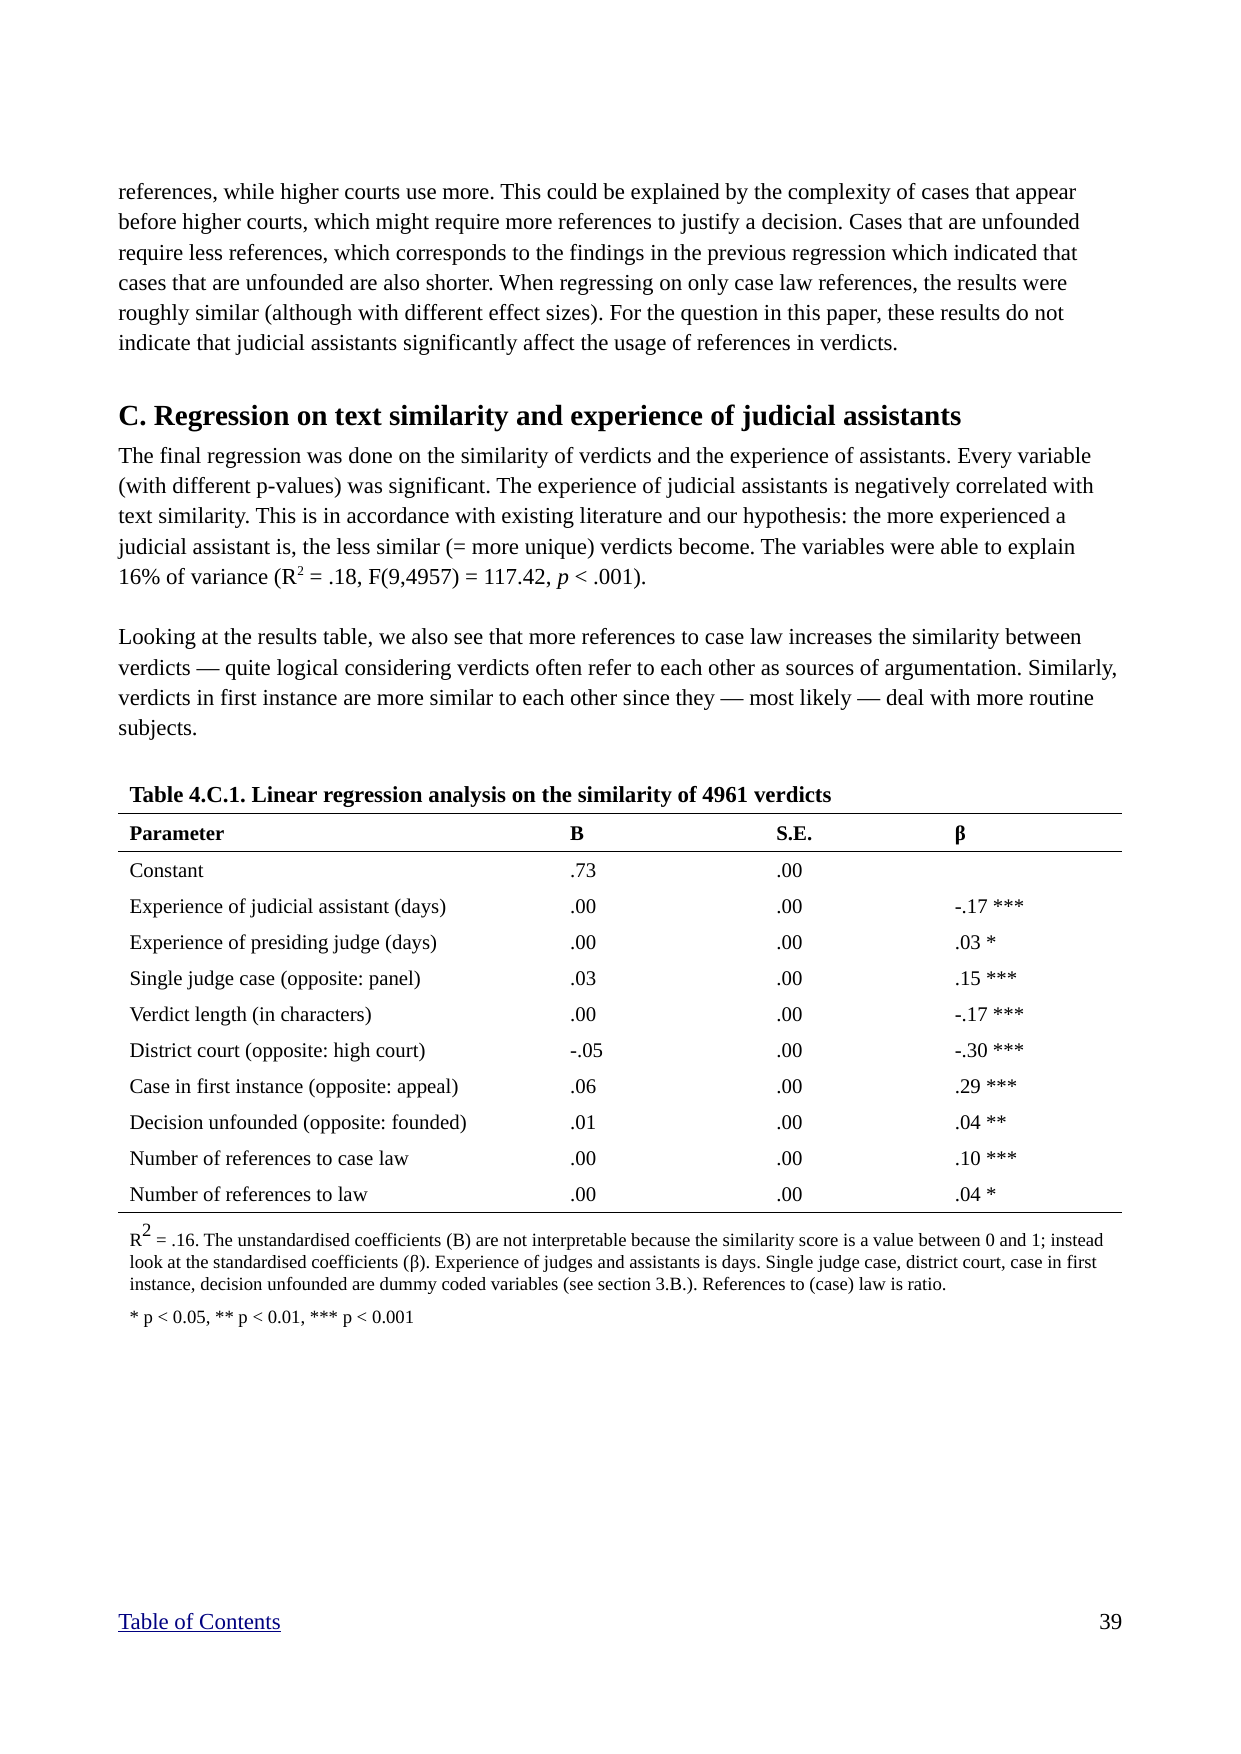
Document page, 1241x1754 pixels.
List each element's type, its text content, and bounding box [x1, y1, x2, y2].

table_cell β [943, 814, 1122, 851]
table_cell .00 [765, 1104, 943, 1140]
text The final regression was done on the similarity of verdicts and the experience of assistants. Every variable (with different p-values) was significant. The experience of judicial assistants is negatively correlated with text similarity. This is in accordance with existing literature and our hypothesis: the more experienced a judicial assistant is, the less similar (= more unique) verdicts become. The variables were able to explain 16% of variance (R2 = .18, F(9,4957) = 117.42, p < .001). [118, 442, 1122, 589]
table_cell Experience of judicial assistant (days) [118, 888, 559, 924]
table_cell .10 *** [943, 1140, 1122, 1176]
table_cell R2 = .16. The unstandardised coefficients (B) are not interpretable because the similarity score is a value between 0 and 1; instead look at the standardised coefficients (β). Experience of judges and assistants is days. Single judge case, district court, case in first instance, decision unfounded are dummy coded variables (see section 3.B.). References to (case) law is ratio. * p < 0.05, ** p < 0.01, *** p < 0.001 [118, 1213, 1122, 1334]
table_cell .00 [765, 960, 943, 996]
table_cell Constant [118, 852, 559, 888]
table_cell .00 [765, 1176, 943, 1212]
table_cell .29 *** [943, 1068, 1122, 1104]
table_cell .00 [559, 996, 765, 1032]
table_header Table 4.C.1. Linear regression analysis on the similarity of 4961 verdicts [118, 774, 1122, 813]
table_cell Number of references to case law [118, 1140, 559, 1176]
table_cell B [559, 814, 765, 851]
table_cell .00 [765, 1032, 943, 1068]
table_cell .04 ** [943, 1104, 1122, 1140]
subtitle C. Regression on text similarity and experience of judicial assistants [118, 398, 1122, 431]
table_cell -.30 *** [943, 1032, 1122, 1068]
table_cell .00 [765, 852, 943, 888]
table_cell [943, 852, 1122, 888]
table_cell Verdict length (in characters) [118, 996, 559, 1032]
table_cell -.05 [559, 1032, 765, 1068]
table_cell -.17 *** [943, 888, 1122, 924]
table_cell .00 [765, 1068, 943, 1104]
text references, while higher courts use more. This could be explained by the complexity of cases that appear before higher courts, which might require more references to justify a decision. Cases that are unfounded require less references, which corresponds to the findings in the previous regression which indicated that cases that are unfounded are also shorter. When regressing on only case law references, the results were roughly similar (although with different effect sizes). For the question in this paper, these results do not indicate that judicial assistants significantly affect the usage of references in verdicts. [118, 178, 1122, 356]
table_cell .06 [559, 1068, 765, 1104]
table_cell Experience of presiding judge (days) [118, 924, 559, 960]
table_cell .00 [559, 1140, 765, 1176]
table_cell .03 * [943, 924, 1122, 960]
table_cell .73 [559, 852, 765, 888]
table_cell .00 [559, 924, 765, 960]
table_cell .00 [559, 1176, 765, 1212]
table_cell Case in first instance (opposite: appeal) [118, 1068, 559, 1104]
table_cell .04 * [943, 1176, 1122, 1212]
table_cell S.E. [765, 814, 943, 851]
table_cell .03 [559, 960, 765, 996]
table_cell .00 [765, 924, 943, 960]
text Looking at the results table, we also see that more references to case law increases the similarity between verdicts — quite logical considering verdicts often refer to each other as sources of argumentation. Similarly, verdicts in first instance are more similar to each other since they — most likely — deal with more routine subjects. [118, 623, 1122, 740]
table_cell Single judge case (opposite: panel) [118, 960, 559, 996]
table_cell .00 [765, 996, 943, 1032]
table_cell .01 [559, 1104, 765, 1140]
table_cell District court (opposite: high court) [118, 1032, 559, 1068]
table_cell Decision unfounded (opposite: founded) [118, 1104, 559, 1140]
table_cell .00 [765, 888, 943, 924]
table_cell .00 [765, 1140, 943, 1176]
table_cell -.17 *** [943, 996, 1122, 1032]
table_cell .00 [559, 888, 765, 924]
table_cell Number of references to law [118, 1176, 559, 1212]
table_cell Parameter [118, 814, 559, 851]
table_cell .15 *** [943, 960, 1122, 996]
